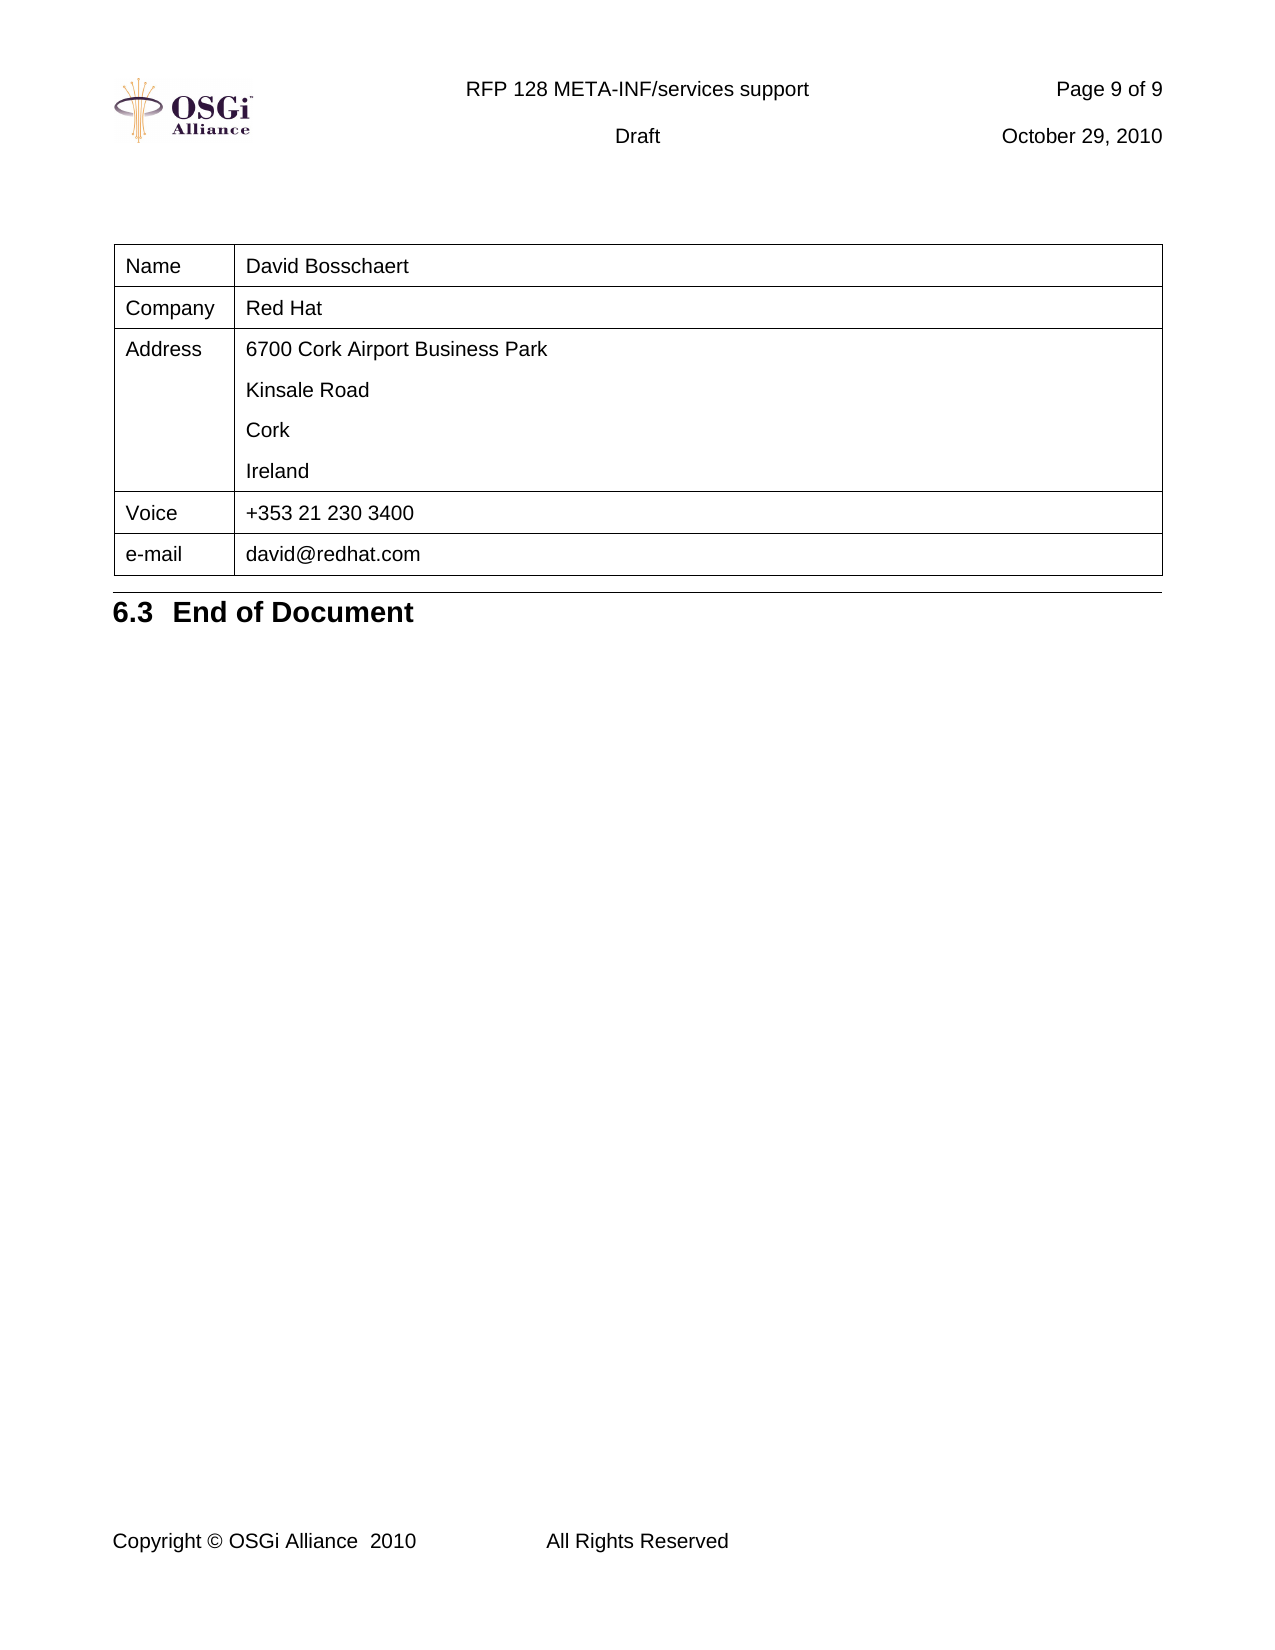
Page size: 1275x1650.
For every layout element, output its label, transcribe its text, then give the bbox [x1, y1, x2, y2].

table_cell Voice [115, 492, 234, 533]
table_cell Red Hat [235, 287, 1162, 328]
table_cell Company [115, 287, 234, 328]
subtitle End of Document [112, 593, 1162, 629]
table_cell +353 21 230 3400 [235, 492, 1162, 533]
table_header David Bosschaert [235, 245, 1162, 286]
table_cell e-mail [115, 534, 234, 574]
picture [114, 78, 254, 143]
table_cell david@redhat.com [235, 534, 1162, 574]
table_header Name [115, 245, 234, 286]
table_cell 6700 Cork Airport Business Park Kinsale Road Cork Ireland [235, 329, 1162, 491]
table_cell Address [115, 329, 234, 491]
